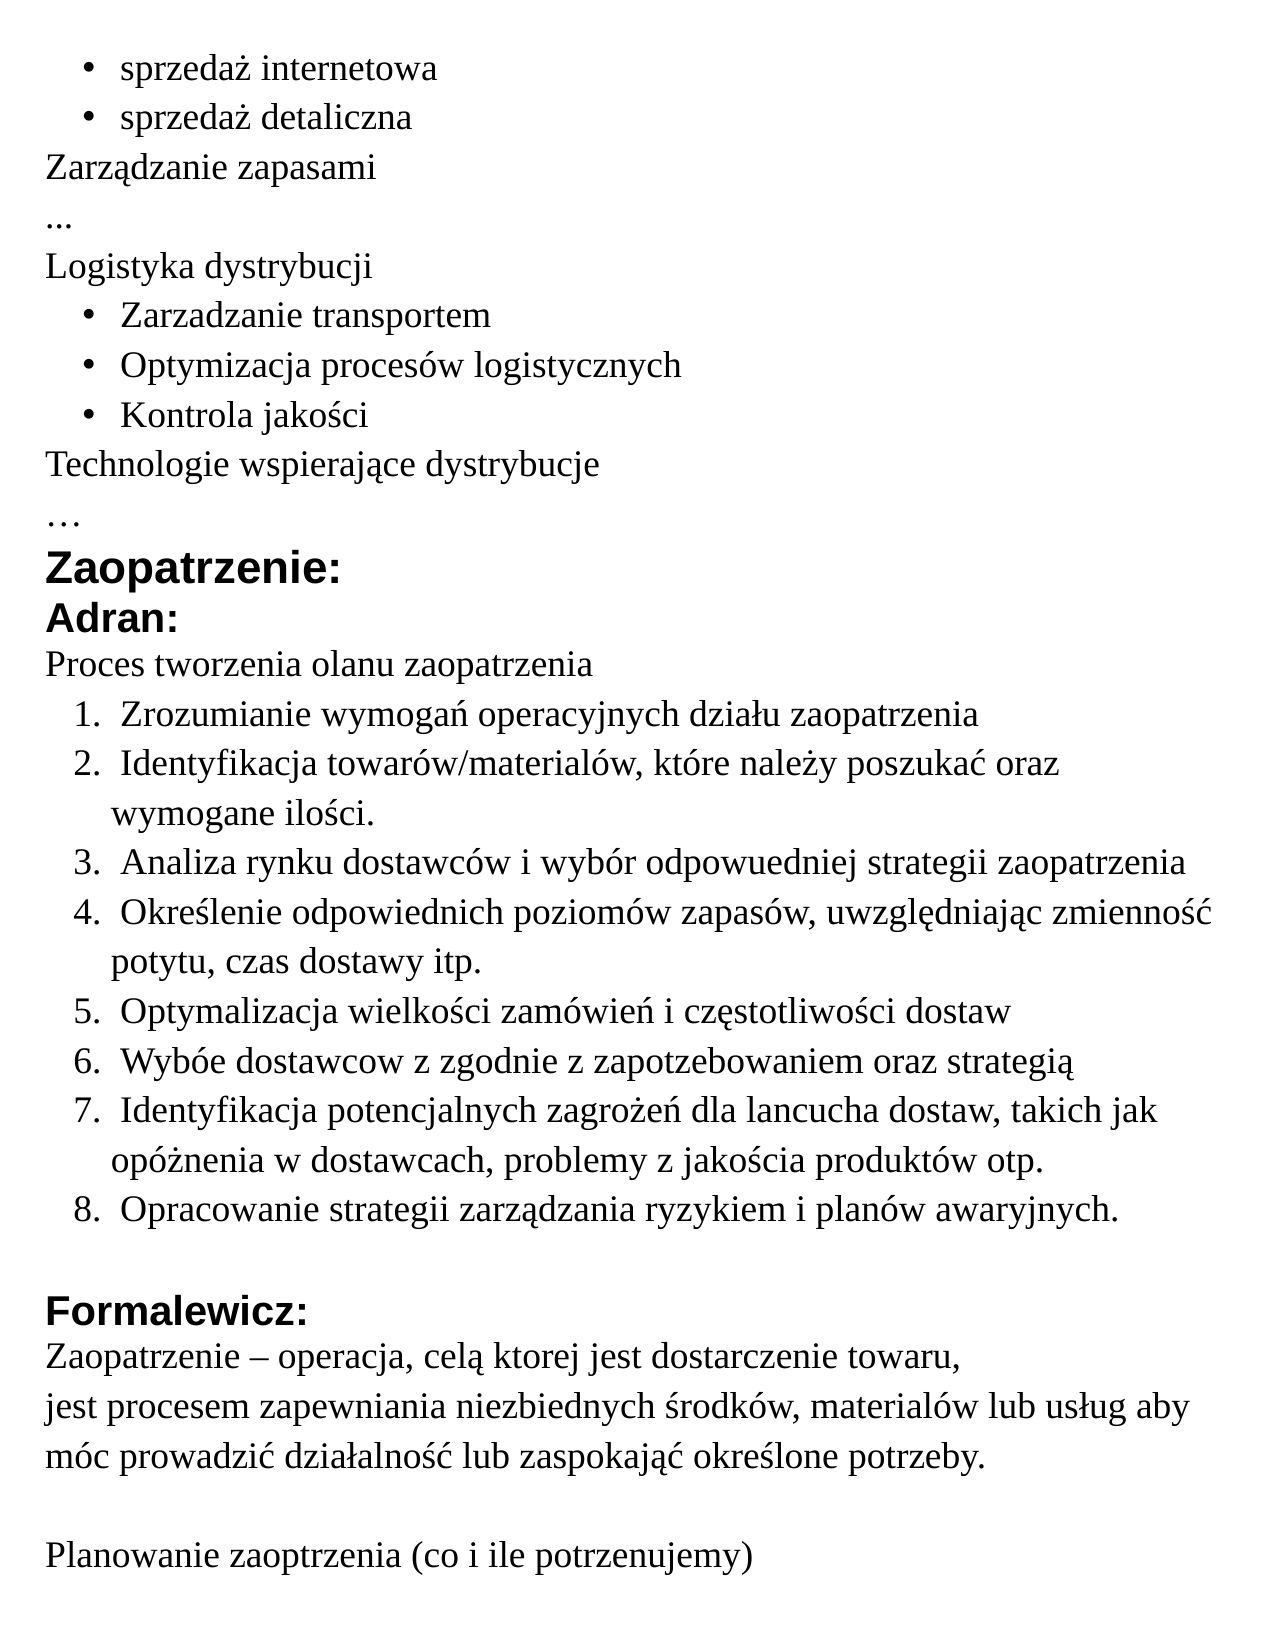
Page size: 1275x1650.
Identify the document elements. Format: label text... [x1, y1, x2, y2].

list Identyfikacja towarów/materialów, które należy poszukać oraz wymogane ilości. [73, 741, 1230, 833]
list sprzedaż internetowa [82, 45, 1230, 88]
list Zarzadzanie transportem [82, 293, 1230, 336]
list Określenie odpowiednich poziomów zapasów, uwzględniając zmienność potytu, czas dostawy itp. [73, 889, 1230, 982]
list Opracowanie strategii zarządzania ryzykiem i planów awaryjnych. [73, 1187, 1230, 1230]
text Planowanie zaoptrzenia (co i ile potrzenujemy) [45, 1532, 1230, 1575]
text Proces tworzenia olanu zaopatrzenia [45, 641, 1230, 684]
text Technologie wspierające dystrybucje [45, 442, 1230, 485]
list Analiza rynku dostawców i wybór odpowuedniej strategii zaopatrzenia [73, 840, 1230, 883]
subtitle Zaopatrzenie: [45, 541, 1230, 593]
text Zaopatrzenie – operacja, celą ktorej jest dostarczenie towaru, [45, 1334, 1230, 1377]
subtitle Adran: [45, 593, 1230, 641]
text … [45, 491, 1230, 534]
subtitle Formalewicz: [45, 1286, 1230, 1334]
text jest procesem zapewniania niezbiednych środków, materialów lub usług aby móc prowadzić działalność lub zaspokająć określone potrzeby. [45, 1383, 1230, 1476]
list Kontrola jakości [82, 392, 1230, 435]
list sprzedaż detaliczna [82, 94, 1230, 138]
list Wybóe dostawcow z zgodnie z zapotzebowaniem oraz strategią [73, 1038, 1230, 1081]
text ... [45, 194, 1230, 237]
text Zarządzanie zapasami [45, 144, 1230, 187]
list Identyfikacja potencjalnych zagrożeń dla lancucha dostaw, takich jak opóżnenia w dostawcach, problemy z jakościa produktów otp. [73, 1088, 1230, 1180]
list Zrozumianie wymogań operacyjnych działu zaopatrzenia [73, 691, 1230, 734]
list Optymalizacja wielkości zamówień i częstotliwości dostaw [73, 988, 1230, 1032]
text Logistyka dystrybucji [45, 243, 1230, 286]
list Optymizacja procesów logistycznych [82, 342, 1230, 386]
